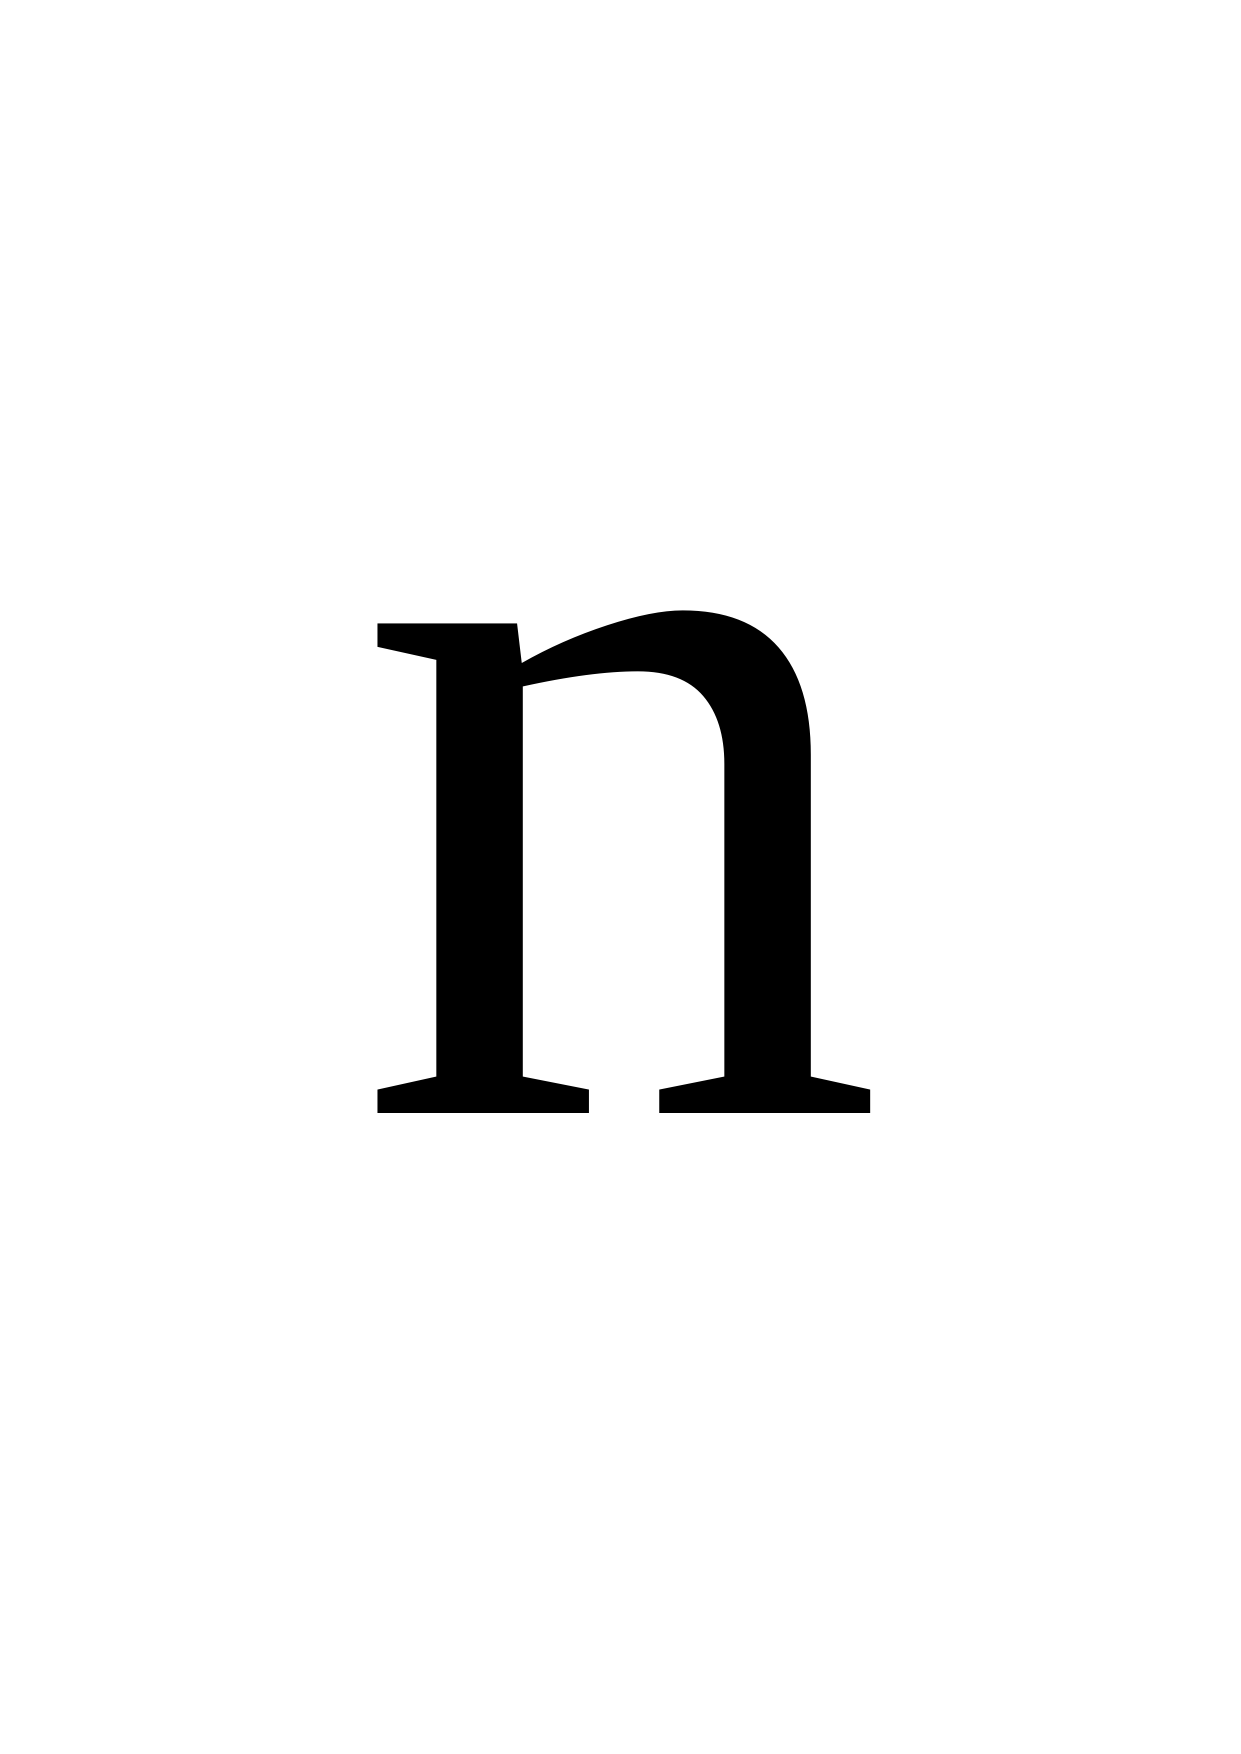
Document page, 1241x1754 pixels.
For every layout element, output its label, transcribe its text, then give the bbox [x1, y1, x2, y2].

text n [118, 118, 1122, 1345]
